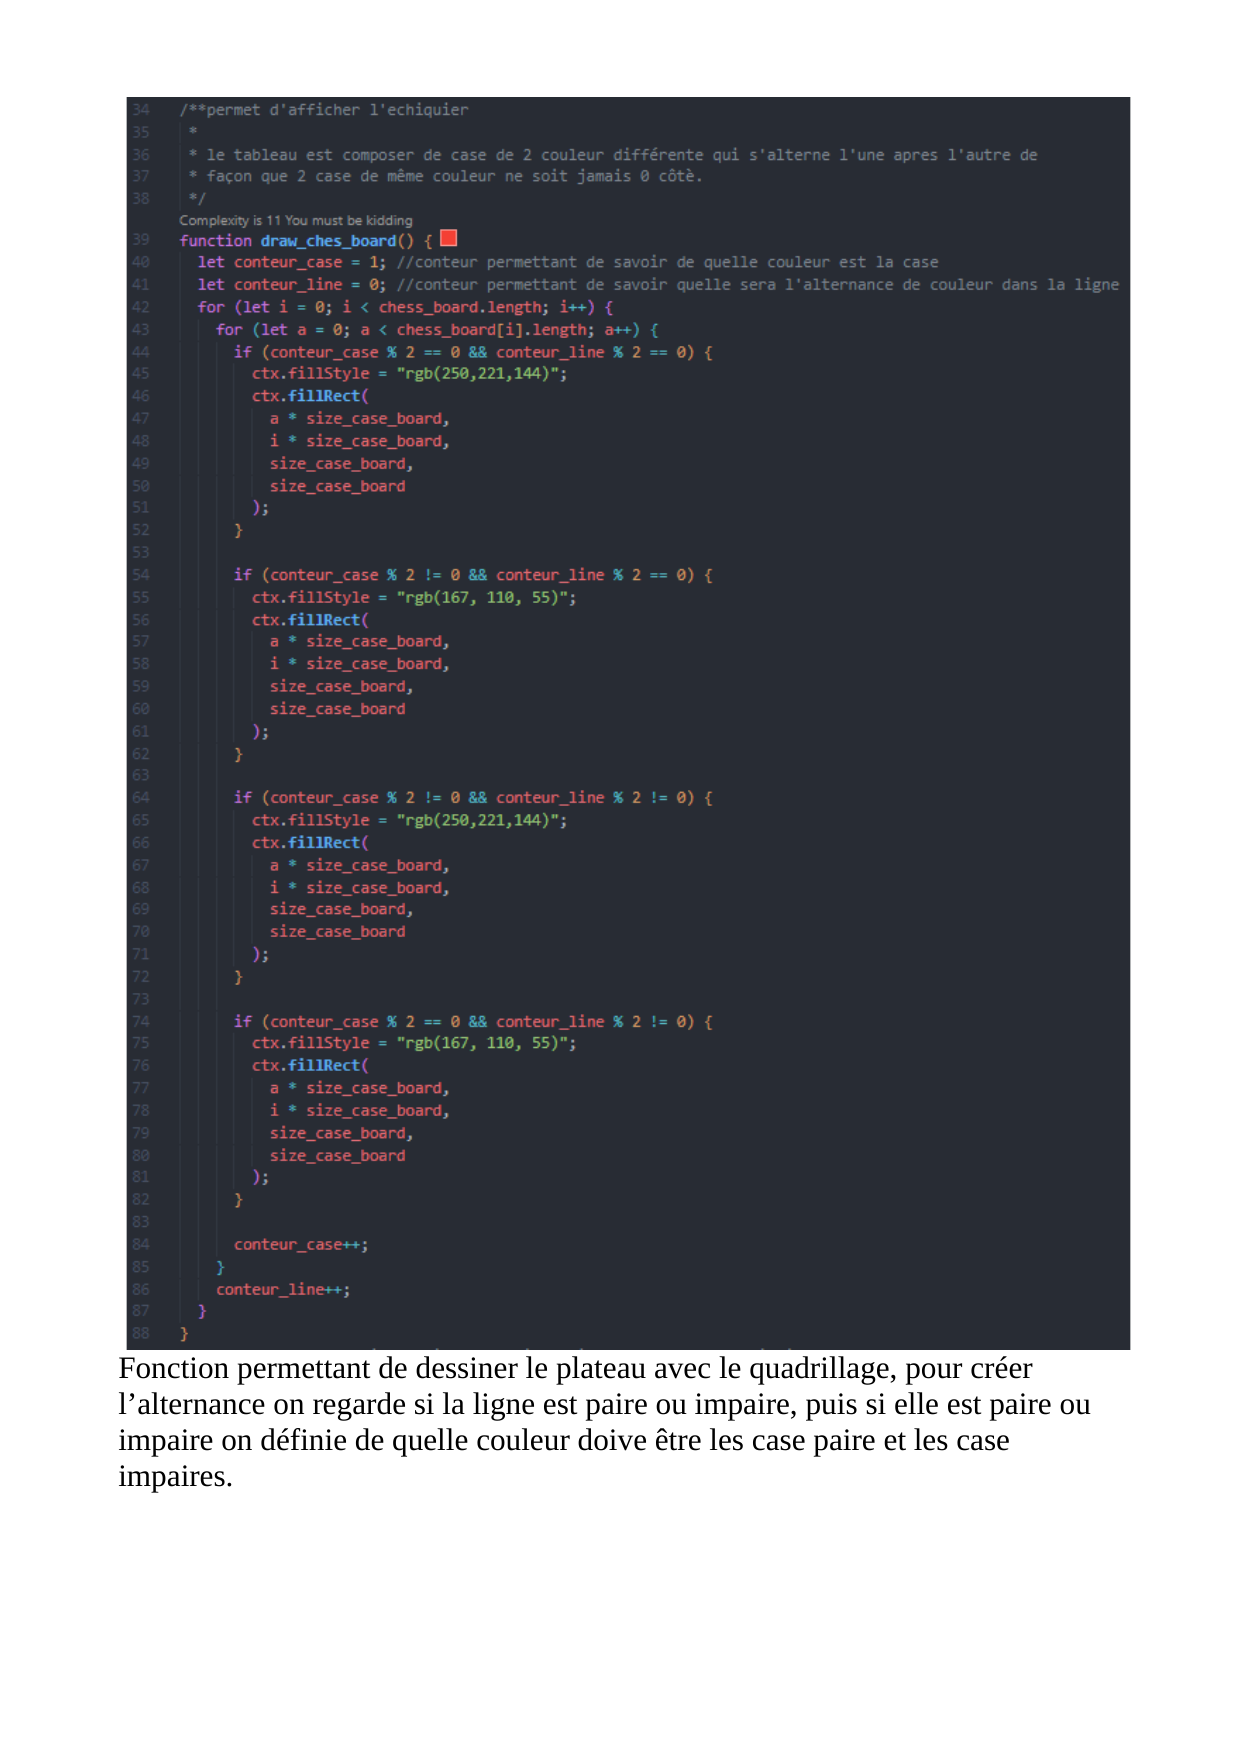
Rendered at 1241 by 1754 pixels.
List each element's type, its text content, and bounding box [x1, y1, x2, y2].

text Fonction permettant de dessiner le plateau avec le quadrillage, pour créer l’alternance on regarde si la ligne est paire ou impaire, puis si elle est paire ou impaire on définie de quelle couleur doive être les case paire et les case impaires. [118, 118, 1122, 1493]
picture [126, 97, 1131, 1350]
